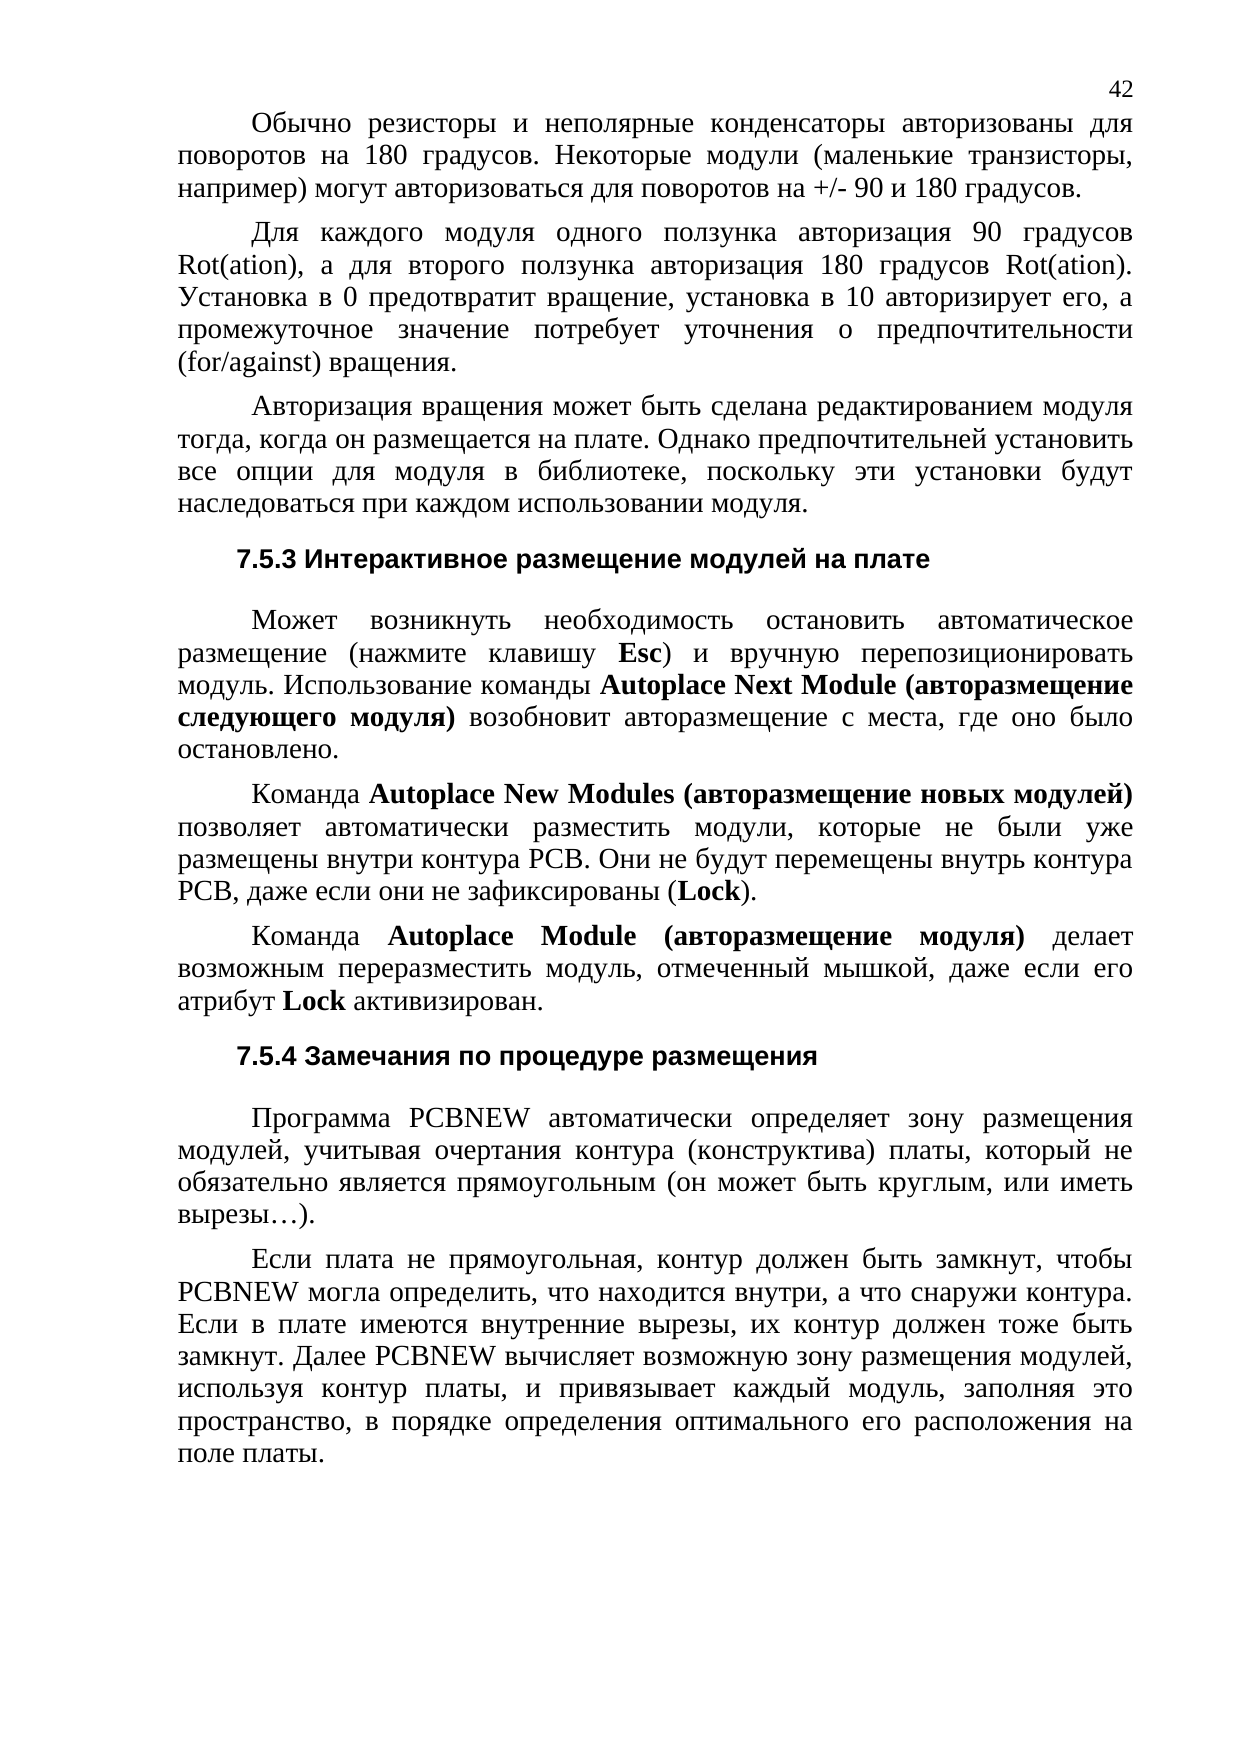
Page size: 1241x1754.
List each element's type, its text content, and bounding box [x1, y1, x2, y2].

text Программа PCBNEW автоматически определяет зону размещения модулей, учитывая очертания контура (конструктива) платы, который не обязательно является прямоугольным (он может быть круглым, или иметь вырезы…). [177, 1101, 1134, 1230]
text Команда Autoplace Module (авторазмещение модуля) делает возможным переразместить модуль, отмеченный мышкой, даже если его атрибут Lock активизирован. [177, 919, 1134, 1016]
subtitle 7.5.3 Интерактивное размещение модулей на плате [236, 544, 1134, 574]
text Если плата не прямоугольная, контур должен быть замкнут, чтобы PCBNEW могла определить, что находится внутри, а что снаружи контура. Если в плате имеются внутренние вырезы, их контур должен тоже быть замкнут. Далее PCBNEW вычисляет возможную зону размещения модулей, используя контур платы, и привязывает каждый модуль, заполняя это пространство, в порядке определения оптимального его расположения на поле платы. [177, 1243, 1134, 1469]
text Авторизация вращения может быть сделана редактированием модуля тогда, когда он размещается на плате. Однако предпочтительней установить все опции для модуля в библиотеке, поскольку эти установки будут наследоваться при каждом использовании модуля. [177, 390, 1134, 519]
text Команда Autoplace New Modules (авторазмещение новых модулей) позволяет автоматически разместить модули, которые не были уже размещены внутри контура PCB. Они не будут перемещены внутрь контура PCB, даже если они не зафиксированы (Lock). [177, 778, 1134, 907]
text Может возникнуть необходимость остановить автоматическое размещение (нажмите клавишу Esc) и вручную перепозиционировать модуль. Использование команды Autoplace Next Module (авторазмещение следующего модуля) возобновит авторазмещение с места, где оно было остановлено. [177, 604, 1134, 765]
text Для каждого модуля одного ползунка авторизация 90 градусов Rot(ation), а для второго ползунка авторизация 180 градусов Rot(ation). Установка в 0 предотвратит вращение, установка в 10 авторизирует его, а промежуточное значение потребует уточнения о предпочтительности (for/against) вращения. [177, 216, 1134, 377]
subtitle 7.5.4 Замечания по процедуре размещения [236, 1041, 1134, 1071]
text Обычно резисторы и неполярные конденсаторы авторизованы для поворотов на 180 градусов. Некоторые модули (маленькие транзисторы, например) могут авторизоваться для поворотов на +/- 90 и 180 градусов. [177, 106, 1134, 203]
